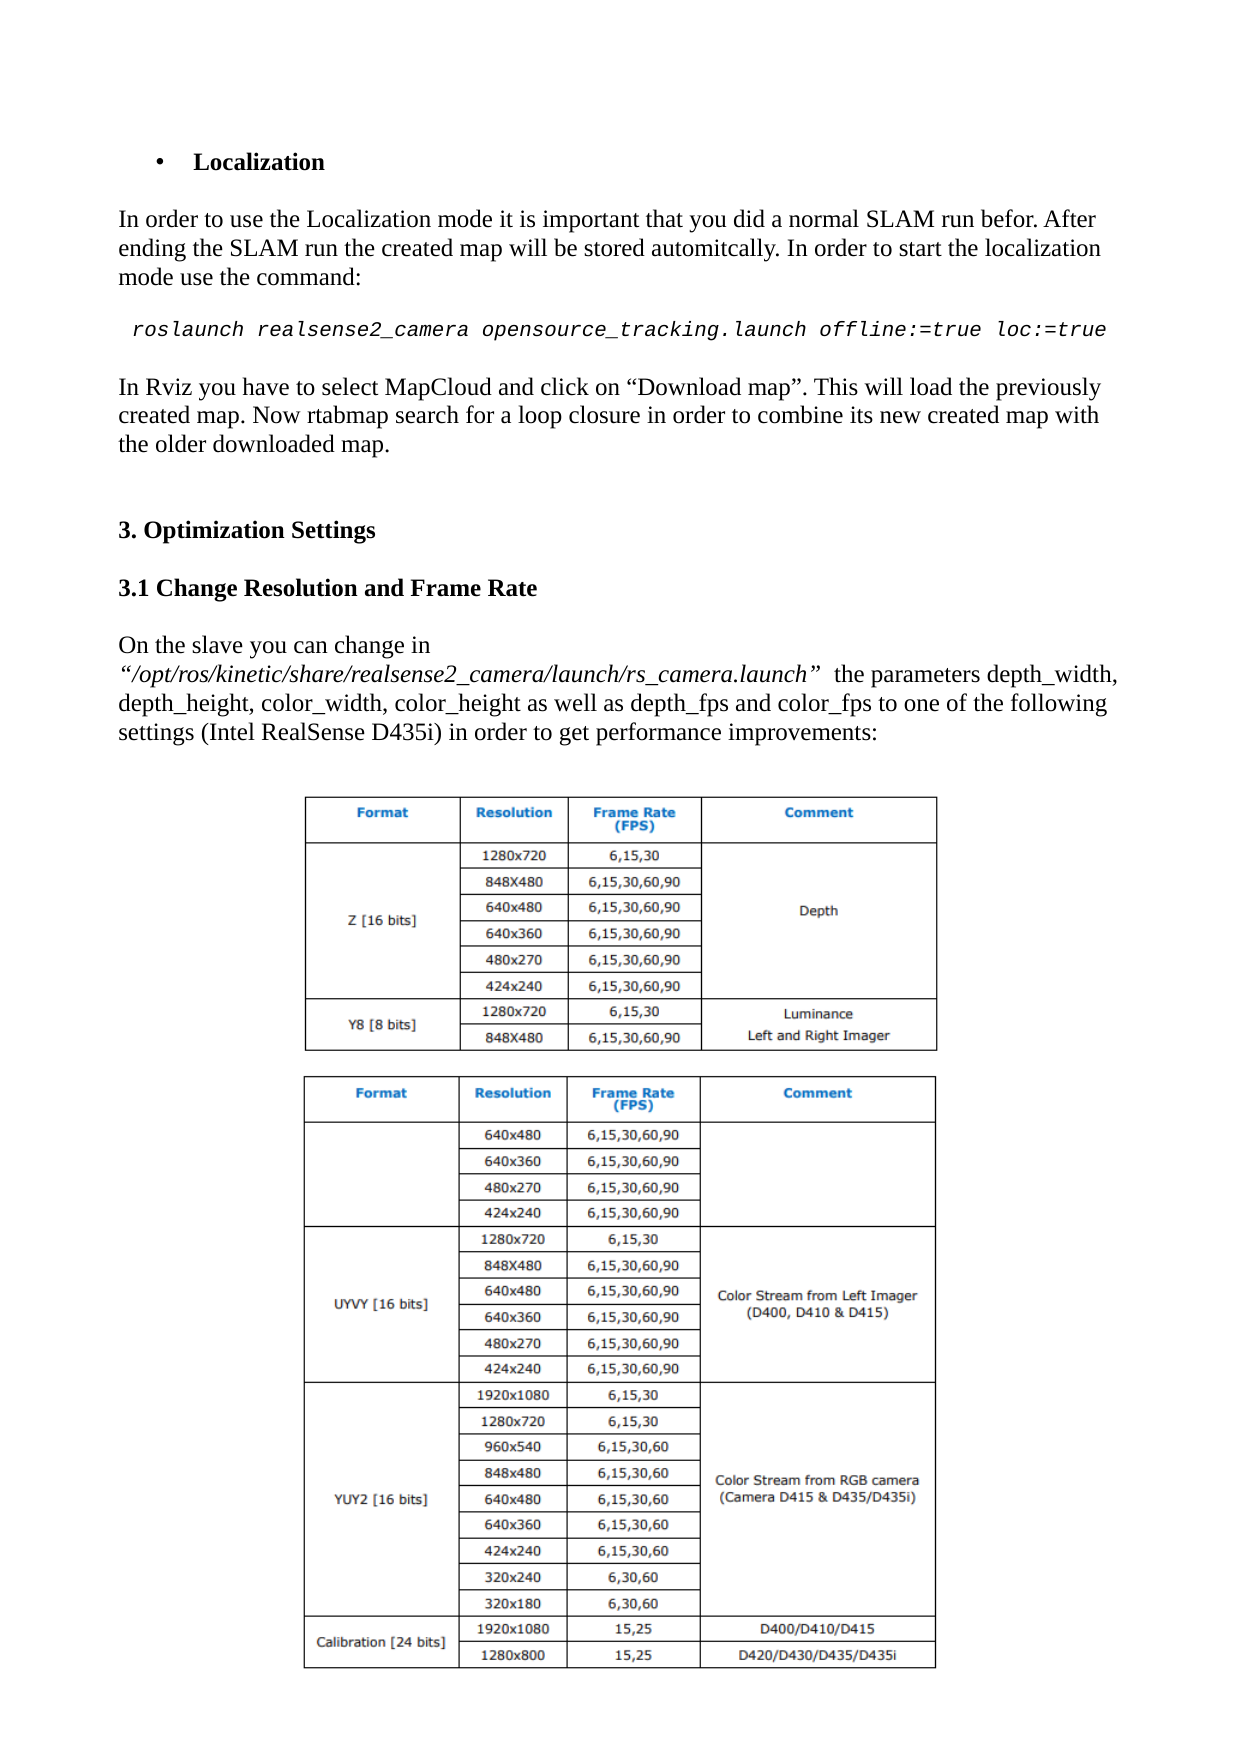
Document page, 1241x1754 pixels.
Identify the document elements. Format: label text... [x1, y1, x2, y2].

text 3.1 Change Resolution and Frame Rate [118, 573, 1122, 602]
list Localization [156, 147, 1122, 176]
text In order to use the Localization mode it is important that you did a normal SLAM run befor. After ending the SLAM run the created map will be stored automitcally. In order to start the localization mode use the command: [118, 204, 1122, 291]
text In Rviz you have to select MapCloud and click on “Download map”. This will load the previously created map. Now rtabmap search for a loop closure in order to combine its new created map with the older downloaded map. [118, 372, 1122, 458]
text roslaunch realsense2_camera opensource_tracking.launch offline:=true loc:=true [118, 319, 1122, 343]
picture [293, 786, 947, 1672]
text On the slave you can change in “/opt/ros/kinetic/share/realsense2_camera/launch/rs_camera.launch” the parameters depth_width, depth_height, color_width, color_height as well as depth_fps and color_fps to one of the following settings (Intel RealSense D435i) in order to get performance improvements: [118, 631, 1122, 746]
text 3. Optimization Settings [118, 516, 1122, 544]
